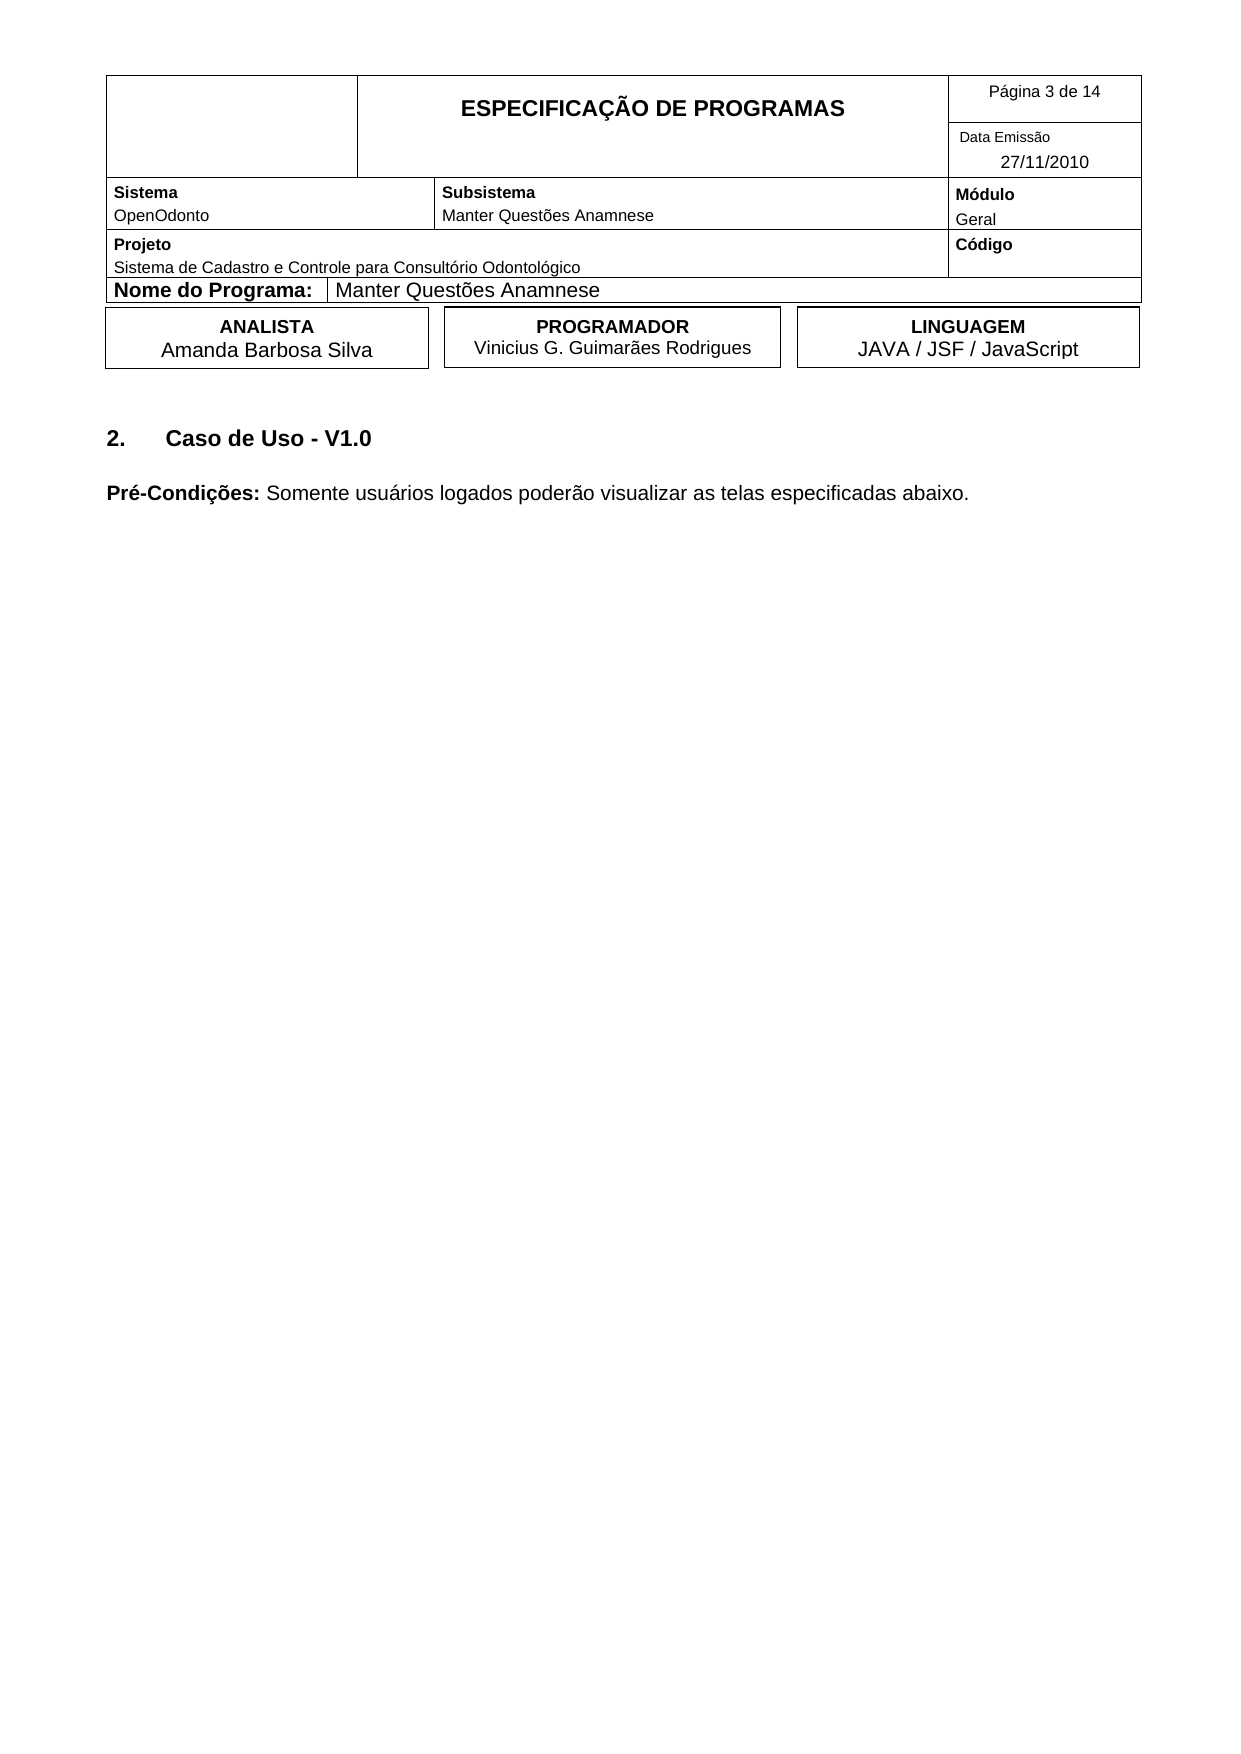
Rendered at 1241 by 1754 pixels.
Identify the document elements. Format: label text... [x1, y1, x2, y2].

text Pré-Condições: Somente usuários logados poderão visualizar as telas especificadas abaixo. [106, 481, 1151, 505]
subtitle Caso de Uso - V1.0 [106, 424, 1151, 451]
